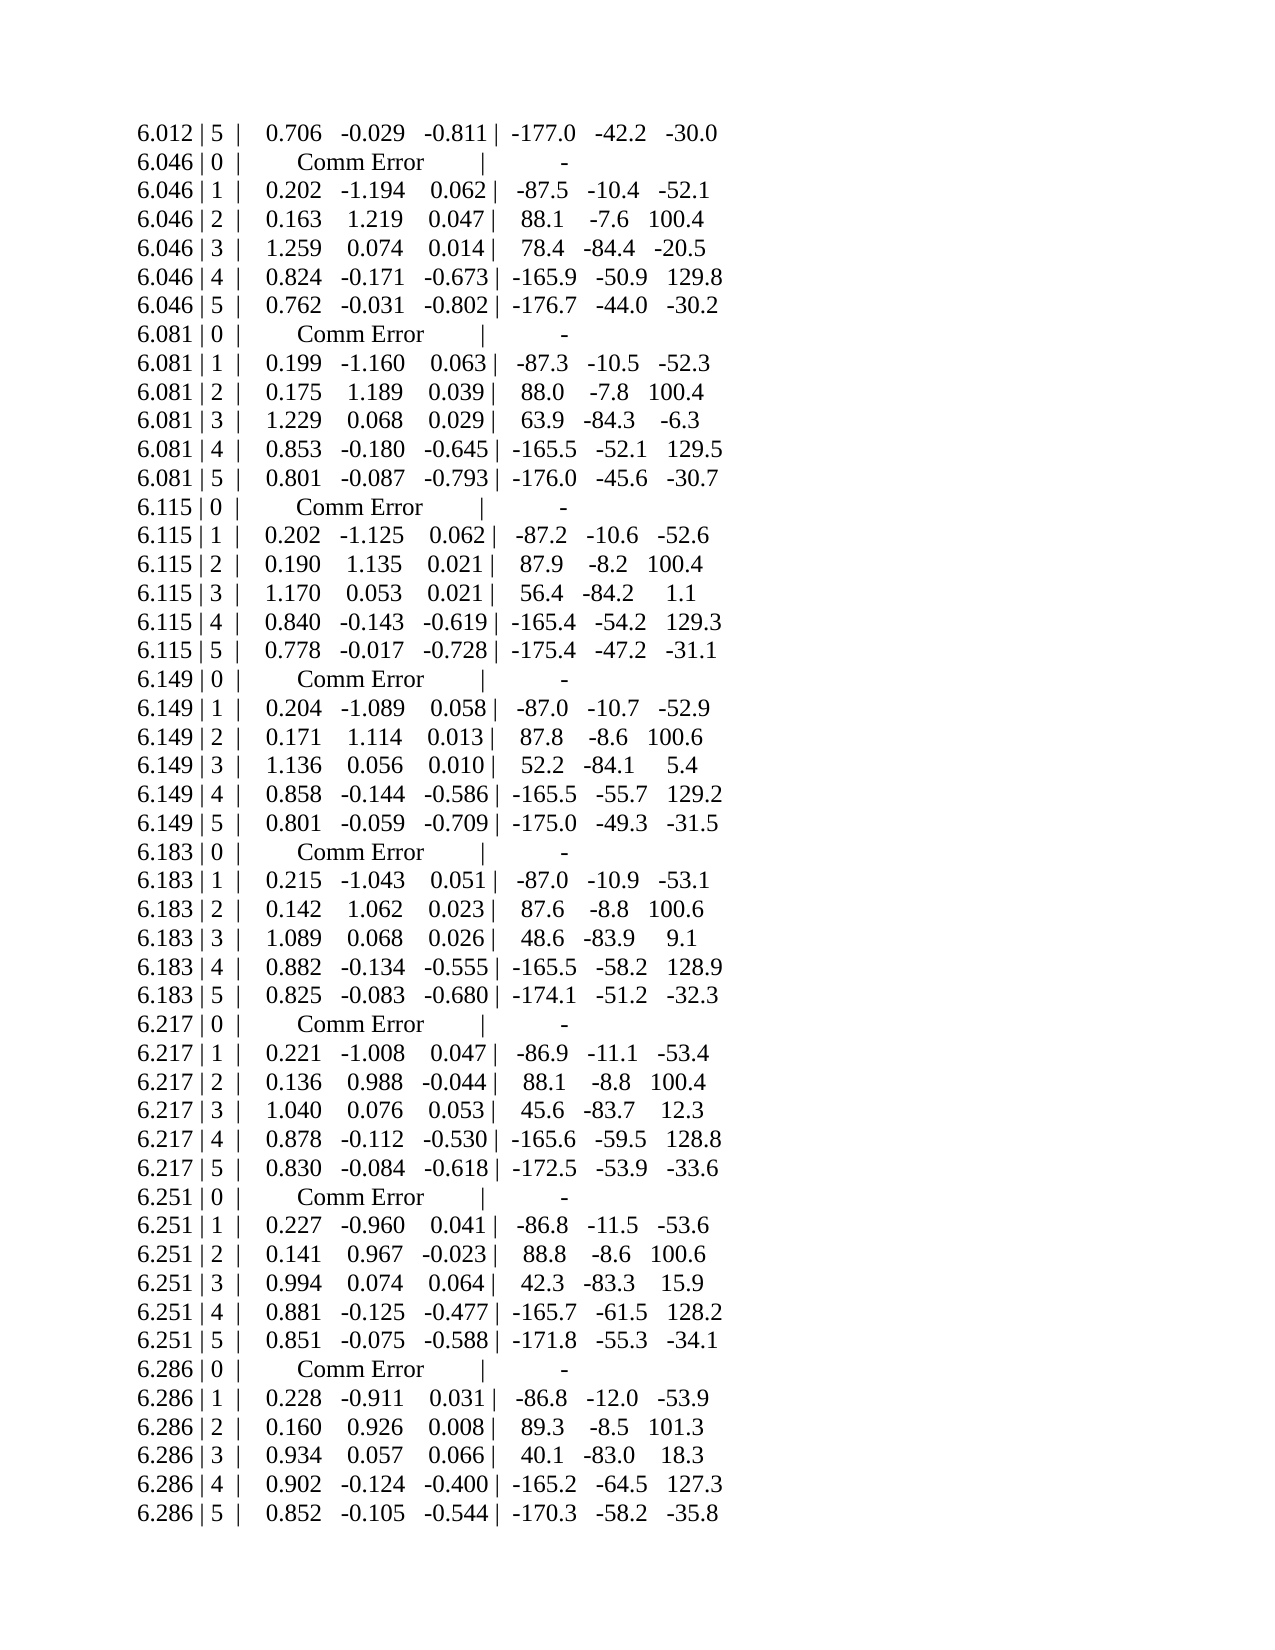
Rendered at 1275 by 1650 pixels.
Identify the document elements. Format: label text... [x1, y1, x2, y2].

text 6.046 | 0 | Comm Error | - [118, 147, 1157, 176]
text 6.286 | 4 | 0.902 -0.124 -0.400 | -165.2 -64.5 127.3 [118, 1469, 1157, 1498]
text 6.115 | 3 | 1.170 0.053 0.021 | 56.4 -84.2 1.1 [118, 578, 1157, 607]
text 6.286 | 1 | 0.228 -0.911 0.031 | -86.8 -12.0 -53.9 [118, 1383, 1157, 1412]
text 6.217 | 0 | Comm Error | - [118, 1009, 1157, 1038]
text 6.081 | 4 | 0.853 -0.180 -0.645 | -165.5 -52.1 129.5 [118, 434, 1157, 463]
text 6.115 | 0 | Comm Error | - [118, 492, 1157, 521]
text 6.286 | 5 | 0.852 -0.105 -0.544 | -170.3 -58.2 -35.8 [118, 1498, 1157, 1527]
text 6.115 | 5 | 0.778 -0.017 -0.728 | -175.4 -47.2 -31.1 [118, 636, 1157, 664]
text 6.081 | 1 | 0.199 -1.160 0.063 | -87.3 -10.5 -52.3 [118, 348, 1157, 377]
text 6.012 | 5 | 0.706 -0.029 -0.811 | -177.0 -42.2 -30.0 [118, 118, 1157, 147]
text 6.183 | 5 | 0.825 -0.083 -0.680 | -174.1 -51.2 -32.3 [118, 981, 1157, 1009]
text 6.251 | 2 | 0.141 0.967 -0.023 | 88.8 -8.6 100.6 [118, 1239, 1157, 1268]
text 6.149 | 2 | 0.171 1.114 0.013 | 87.8 -8.6 100.6 [118, 722, 1157, 751]
text 6.081 | 3 | 1.229 0.068 0.029 | 63.9 -84.3 -6.3 [118, 406, 1157, 434]
text 6.046 | 2 | 0.163 1.219 0.047 | 88.1 -7.6 100.4 [118, 204, 1157, 233]
text 6.149 | 4 | 0.858 -0.144 -0.586 | -165.5 -55.7 129.2 [118, 779, 1157, 808]
text 6.081 | 5 | 0.801 -0.087 -0.793 | -176.0 -45.6 -30.7 [118, 463, 1157, 492]
text 6.149 | 1 | 0.204 -1.089 0.058 | -87.0 -10.7 -52.9 [118, 693, 1157, 722]
text 6.081 | 0 | Comm Error | - [118, 319, 1157, 348]
text 6.286 | 2 | 0.160 0.926 0.008 | 89.3 -8.5 101.3 [118, 1412, 1157, 1441]
text 6.183 | 3 | 1.089 0.068 0.026 | 48.6 -83.9 9.1 [118, 923, 1157, 952]
text 6.251 | 1 | 0.227 -0.960 0.041 | -86.8 -11.5 -53.6 [118, 1211, 1157, 1239]
text 6.149 | 0 | Comm Error | - [118, 664, 1157, 693]
text 6.286 | 0 | Comm Error | - [118, 1354, 1157, 1383]
text 6.217 | 4 | 0.878 -0.112 -0.530 | -165.6 -59.5 128.8 [118, 1124, 1157, 1153]
text 6.183 | 1 | 0.215 -1.043 0.051 | -87.0 -10.9 -53.1 [118, 866, 1157, 894]
text 6.217 | 5 | 0.830 -0.084 -0.618 | -172.5 -53.9 -33.6 [118, 1153, 1157, 1182]
text 6.286 | 3 | 0.934 0.057 0.066 | 40.1 -83.0 18.3 [118, 1441, 1157, 1469]
text 6.251 | 5 | 0.851 -0.075 -0.588 | -171.8 -55.3 -34.1 [118, 1326, 1157, 1354]
text 6.046 | 4 | 0.824 -0.171 -0.673 | -165.9 -50.9 129.8 [118, 262, 1157, 291]
text 6.149 | 5 | 0.801 -0.059 -0.709 | -175.0 -49.3 -31.5 [118, 808, 1157, 837]
text 6.217 | 2 | 0.136 0.988 -0.044 | 88.1 -8.8 100.4 [118, 1067, 1157, 1096]
text 6.183 | 2 | 0.142 1.062 0.023 | 87.6 -8.8 100.6 [118, 894, 1157, 923]
text 6.115 | 4 | 0.840 -0.143 -0.619 | -165.4 -54.2 129.3 [118, 607, 1157, 636]
text 6.251 | 4 | 0.881 -0.125 -0.477 | -165.7 -61.5 128.2 [118, 1297, 1157, 1326]
text 6.251 | 0 | Comm Error | - [118, 1182, 1157, 1211]
text 6.217 | 3 | 1.040 0.076 0.053 | 45.6 -83.7 12.3 [118, 1096, 1157, 1124]
text 6.149 | 3 | 1.136 0.056 0.010 | 52.2 -84.1 5.4 [118, 751, 1157, 779]
text 6.251 | 3 | 0.994 0.074 0.064 | 42.3 -83.3 15.9 [118, 1268, 1157, 1297]
text 6.115 | 2 | 0.190 1.135 0.021 | 87.9 -8.2 100.4 [118, 549, 1157, 578]
text 6.183 | 0 | Comm Error | - [118, 837, 1157, 866]
text 6.046 | 3 | 1.259 0.074 0.014 | 78.4 -84.4 -20.5 [118, 233, 1157, 262]
text 6.046 | 1 | 0.202 -1.194 0.062 | -87.5 -10.4 -52.1 [118, 176, 1157, 204]
text 6.217 | 1 | 0.221 -1.008 0.047 | -86.9 -11.1 -53.4 [118, 1038, 1157, 1067]
text 6.046 | 5 | 0.762 -0.031 -0.802 | -176.7 -44.0 -30.2 [118, 291, 1157, 319]
text 6.081 | 2 | 0.175 1.189 0.039 | 88.0 -7.8 100.4 [118, 377, 1157, 406]
text 6.115 | 1 | 0.202 -1.125 0.062 | -87.2 -10.6 -52.6 [118, 521, 1157, 549]
text 6.183 | 4 | 0.882 -0.134 -0.555 | -165.5 -58.2 128.9 [118, 952, 1157, 981]
